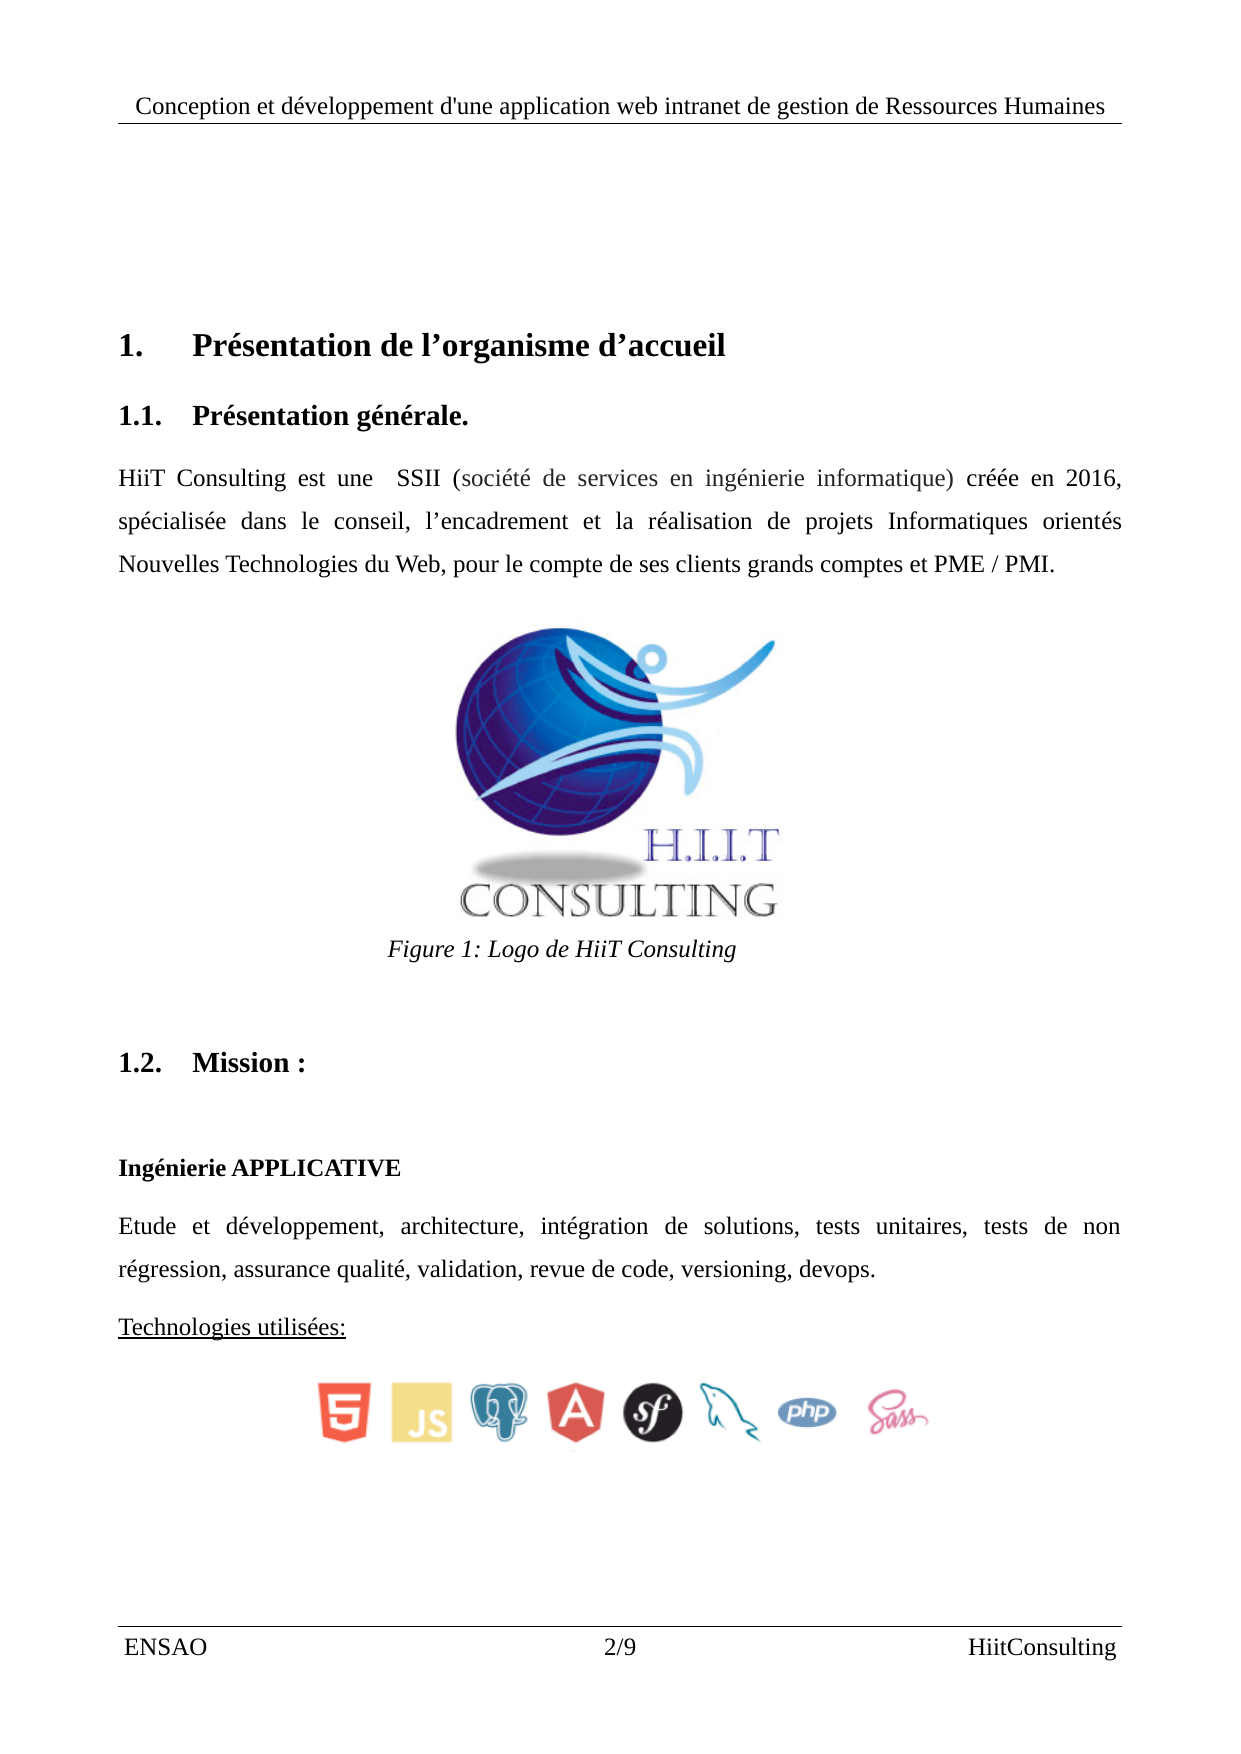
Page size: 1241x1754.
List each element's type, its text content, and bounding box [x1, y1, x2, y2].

text Ingénierie APPLICATIVE [118, 1110, 1122, 1182]
picture [296, 1370, 944, 1455]
text HiiT Consulting est une SSII (société de services en ingénierie informatique) créée en 2016, spécialisée dans le conseil, l’encadrement et la réalisation de projets Informatiques orientés Nouvelles Technologies du Web, pour le compte de ses clients grands comptes et PME / PMI. [118, 463, 1122, 578]
text 1.1. Présentation générale. [118, 398, 1122, 431]
text 1. Présentation de l’organisme d’accueil [118, 325, 1122, 364]
text Figure 1: Logo de HiiT Consulting [387, 935, 853, 963]
text 1.2. Mission : [118, 1045, 1122, 1079]
text Etude et développement, architecture, intégration de solutions, tests unitaires, tests de non régression, assurance qualité, validation, revue de code, versioning, devops. [118, 1211, 1122, 1283]
picture [387, 606, 853, 935]
text Technologies utilisées: [118, 1312, 1122, 1341]
